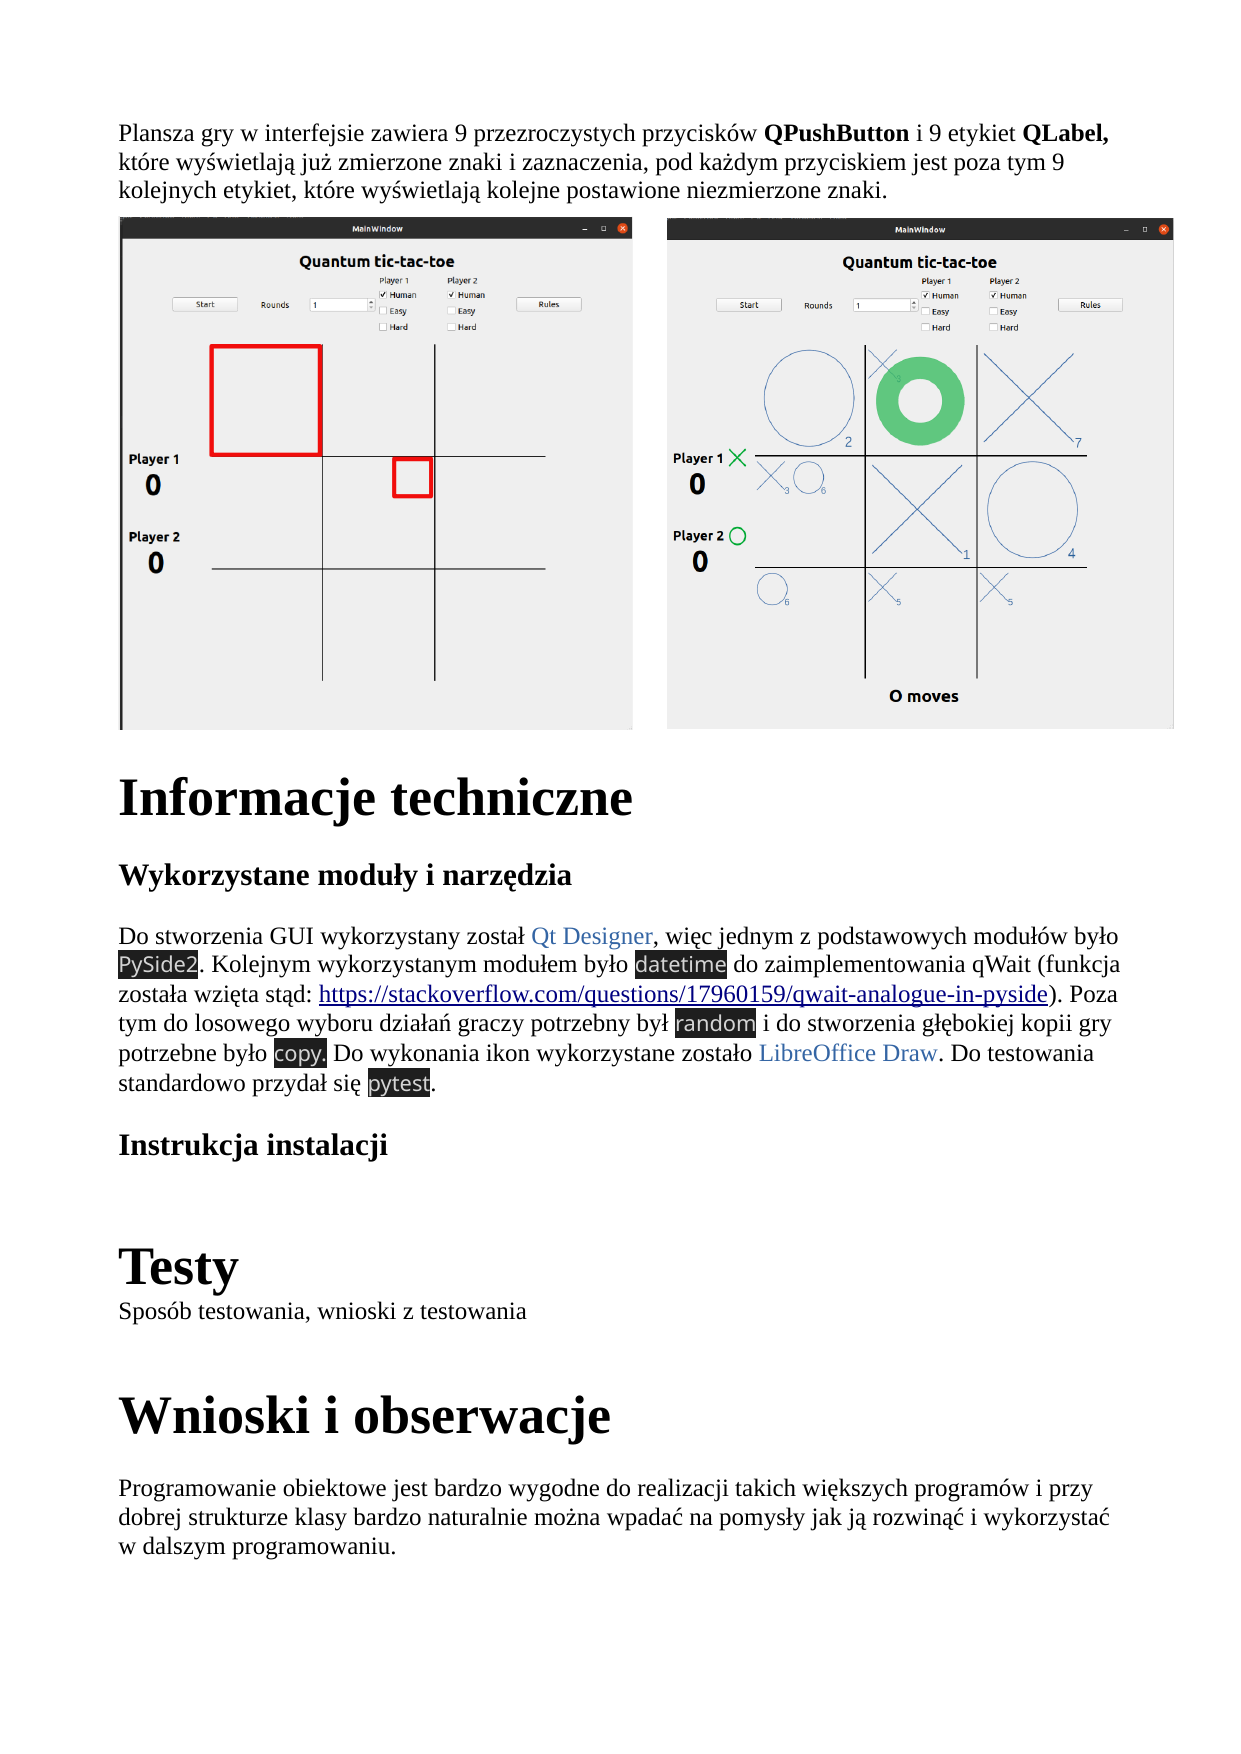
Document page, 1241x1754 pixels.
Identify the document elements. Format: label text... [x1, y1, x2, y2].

text Instrukcja instalacji [118, 1126, 1122, 1162]
text Wykorzystane moduły i narzędzia [118, 856, 1122, 892]
text Informacje techniczne [118, 578, 1122, 827]
text Do stworzenia GUI wykorzystany został Qt Designer, więc jednym z podstawowych modułów było PySide2. Kolejnym wykorzystanym modułem było datetime do zaimplementowania qWait (funkcja została wzięta stąd: https://stackoverflow.com/questions/17960159/qwait-analogue-in-pyside). Poza tym do losowego wyboru działań graczy potrzebny był random i do stworzenia głębokiej kopii gry potrzebne było copy. Do wykonania ikon wykorzystane zostało LibreOffice Draw. Do testowania standardowo przydał się pytest. [118, 921, 1122, 1097]
text Plansza gry w interfejsie zawiera 9 przezroczystych przycisków QPushButton i 9 etykiet QLabel, które wyświetlają już zmierzone znaki i zaznaczenia, pod każdym przyciskiem jest poza tym 9 kolejnych etykiet, które wyświetlają kolejne postawione niezmierzone znaki. [118, 118, 1122, 204]
text Testy [118, 1234, 1122, 1296]
text Sposób testowania, wnioski z testowania [118, 1296, 1122, 1325]
text Programowanie obiektowe jest bardzo wygodne do realizacji takich większych programów i przy dobrej strukturze klasy bardzo naturalnie można wpadać na pomysły jak ją rozwinąć i wykorzystać w dalszym programowaniu. [118, 1473, 1122, 1560]
text Wnioski i obserwacje [118, 1382, 1122, 1445]
picture [117, 216, 633, 730]
picture [667, 218, 1174, 729]
